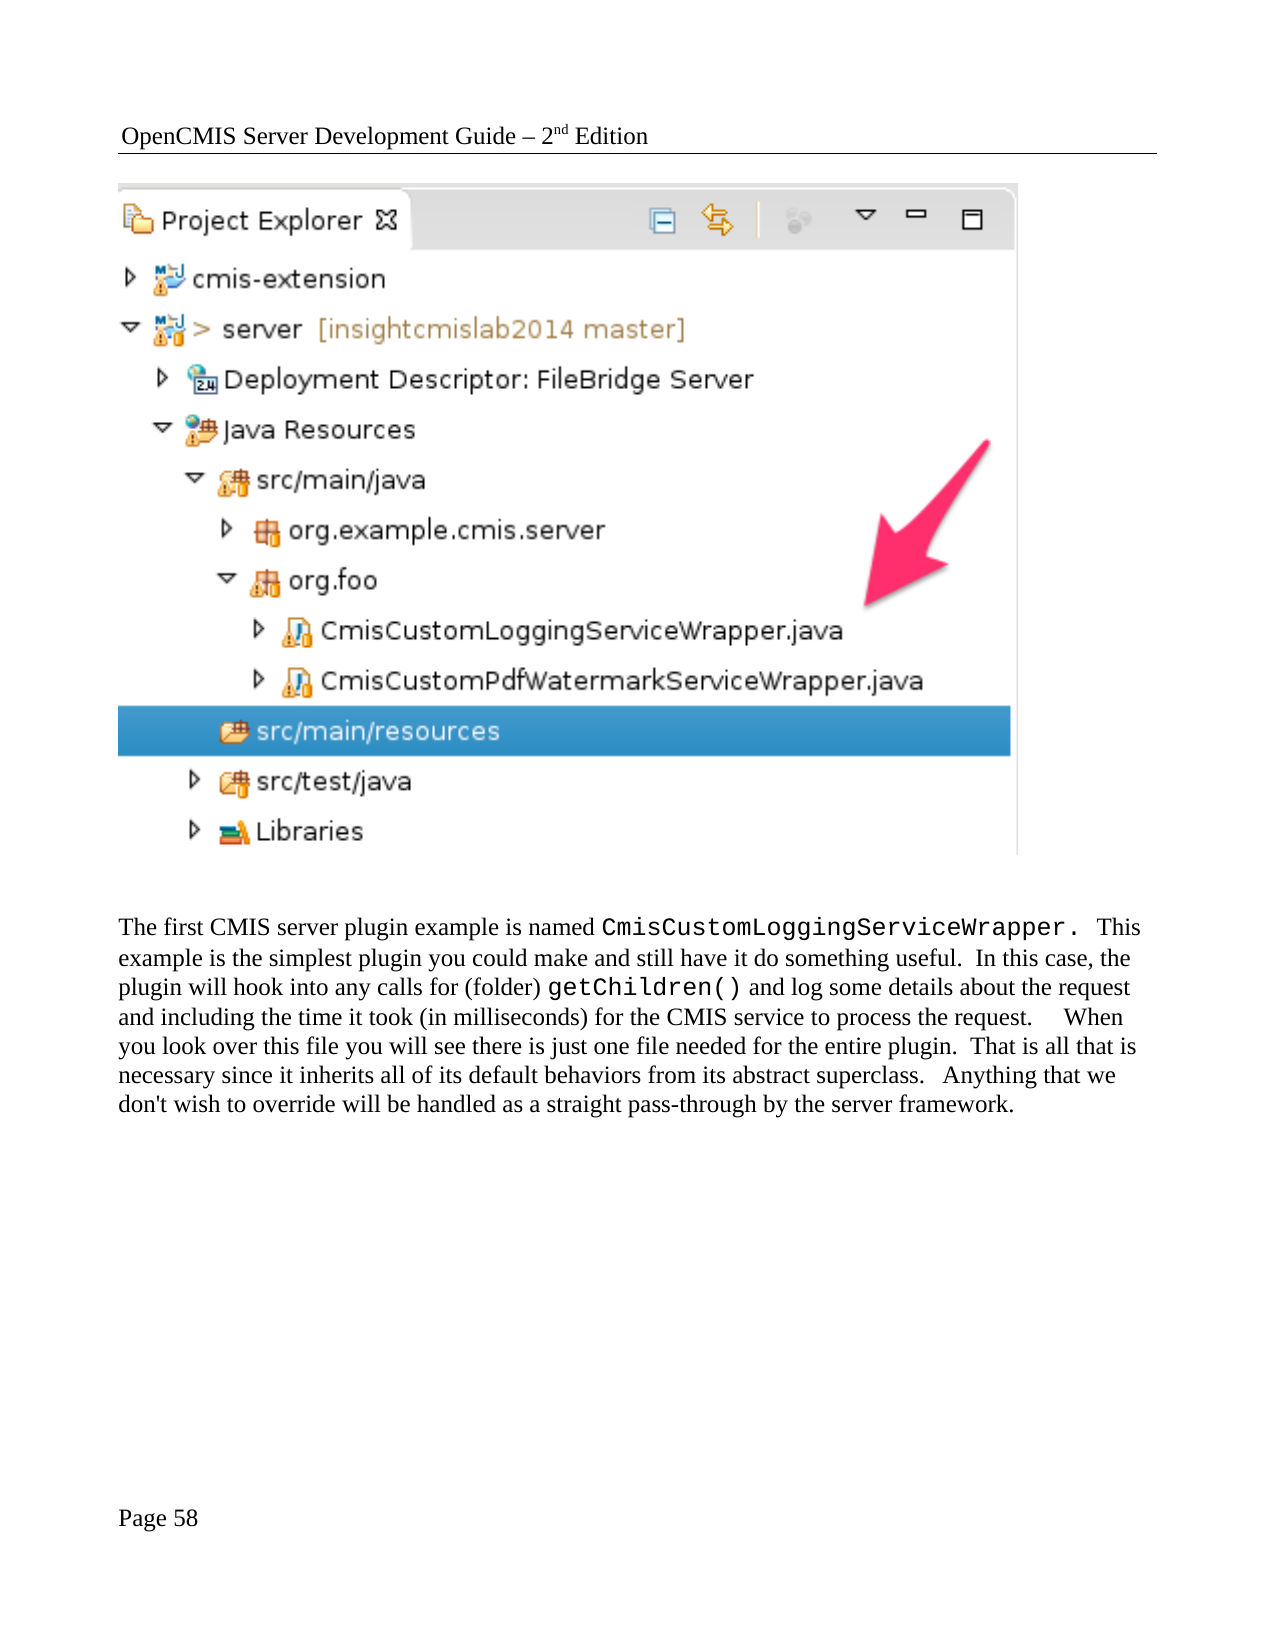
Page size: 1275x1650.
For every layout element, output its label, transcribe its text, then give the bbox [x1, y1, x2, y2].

list The first CMIS server plugin example is named CmisCustomLoggingServiceWrapper. This example is the simplest plugin you could make and still have it do something useful. In this case, the plugin will hook into any calls for (folder) getChildren() and log some details about the request and including the time it took (in milliseconds) for the CMIS service to process the request. When you look over this file you will see there is just one file needed for the entire plugin. That is all that is necessary since it inherits all of its default behaviors from its abstract superclass. Anything that we don't wish to override will be handled as a straight pass-through by the server framework. [118, 912, 1157, 1117]
picture [118, 183, 1019, 855]
